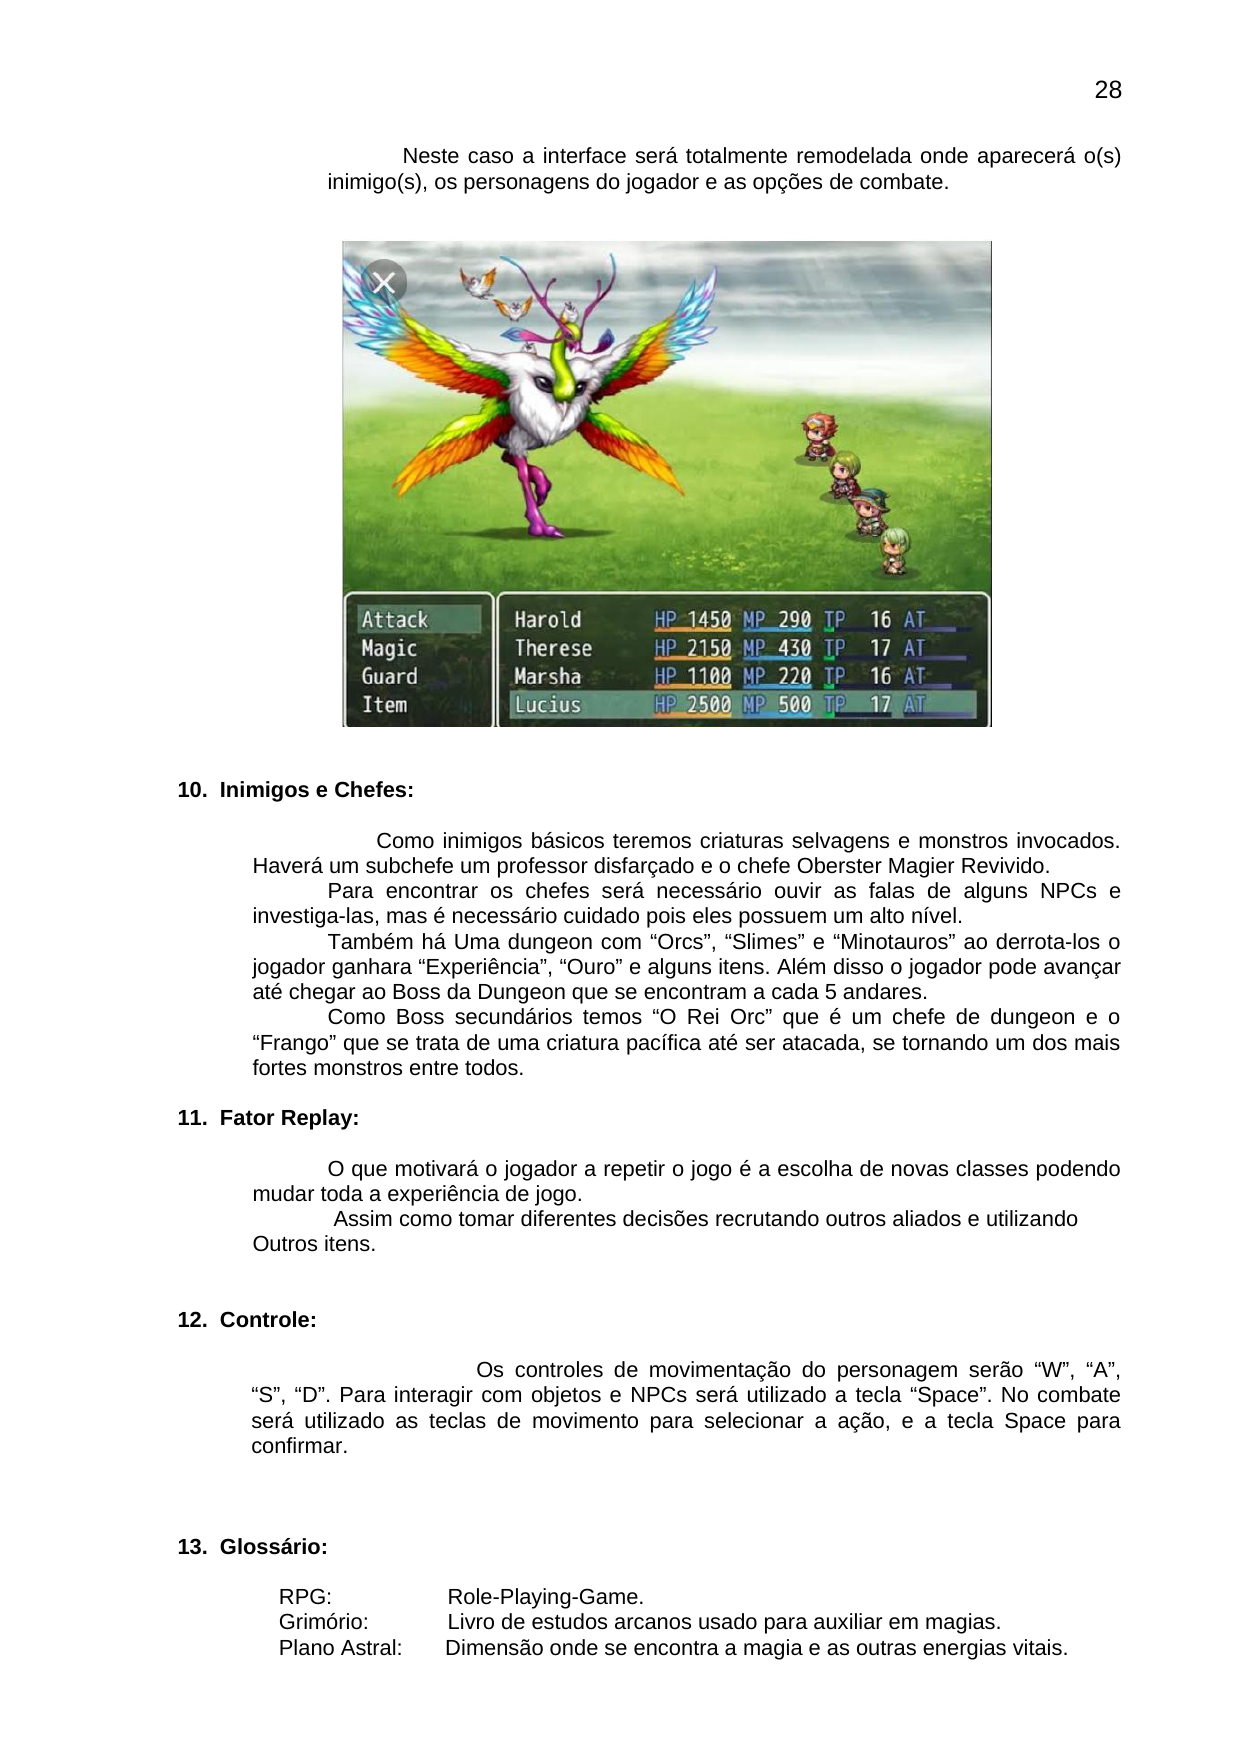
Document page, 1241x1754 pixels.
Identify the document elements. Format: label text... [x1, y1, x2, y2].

text Neste caso a interface será totalmente remodelada onde aparecerá o(s) inimigo(s), os personagens do jogador e as opções de combate. [327, 143, 1122, 194]
text Como inimigos básicos teremos criaturas selvagens e monstros invocados. Haverá um subchefe um professor disfarçado e o chefe Oberster Magier Revivido. [252, 828, 1122, 878]
text Grimório: Livro de estudos arcanos usado para auxiliar em magias. [236, 1609, 1122, 1634]
text Plano Astral: Dimensão onde se encontra a magia e as outras energias vitais. [236, 1634, 1122, 1660]
text Os controles de movimentação do personagem serão “W”, “A”, “S”, “D”. Para interagir com objetos e NPCs será utilizado a tecla “Space”. No combate será utilizado as teclas de movimento para selecionar a ação, e a tecla Space para confirmar. [251, 1357, 1122, 1458]
text 10. Inimigos e Chefes: [177, 777, 1122, 803]
text O que motivará o jogador a repetir o jogo é a escolha de novas classes podendo mudar toda a experiência de jogo. [252, 1156, 1122, 1206]
text Como Boss secundários temos “O Rei Orc” que é um chefe de dungeon e o “Frango” que se trata de uma criatura pacífica até ser atacada, se tornando um dos mais fortes monstros entre todos. [252, 1004, 1122, 1080]
text 13. Glossário: [177, 1534, 1122, 1559]
text Para encontrar os chefes será necessário ouvir as falas de alguns NPCs e investiga-las, mas é necessário cuidado pois eles possuem um alto nível. [252, 878, 1122, 929]
text Também há Uma dungeon com “Orcs”, “Slimes” e “Minotauros” ao derrota-los o jogador ganhara “Experiência”, “Ouro” e alguns itens. Além disso o jogador pode avançar até chegar ao Boss da Dungeon que se encontram a cada 5 andares. [252, 929, 1122, 1004]
text RPG: Role-Playing-Game. [236, 1584, 1122, 1609]
text 11. Fator Replay: [177, 1105, 1122, 1130]
text 12. Controle: [177, 1307, 1122, 1332]
text Outros itens. [177, 1231, 1122, 1256]
text Assim como tomar diferentes decisões recrutando outros aliados e utilizando [252, 1206, 1122, 1231]
